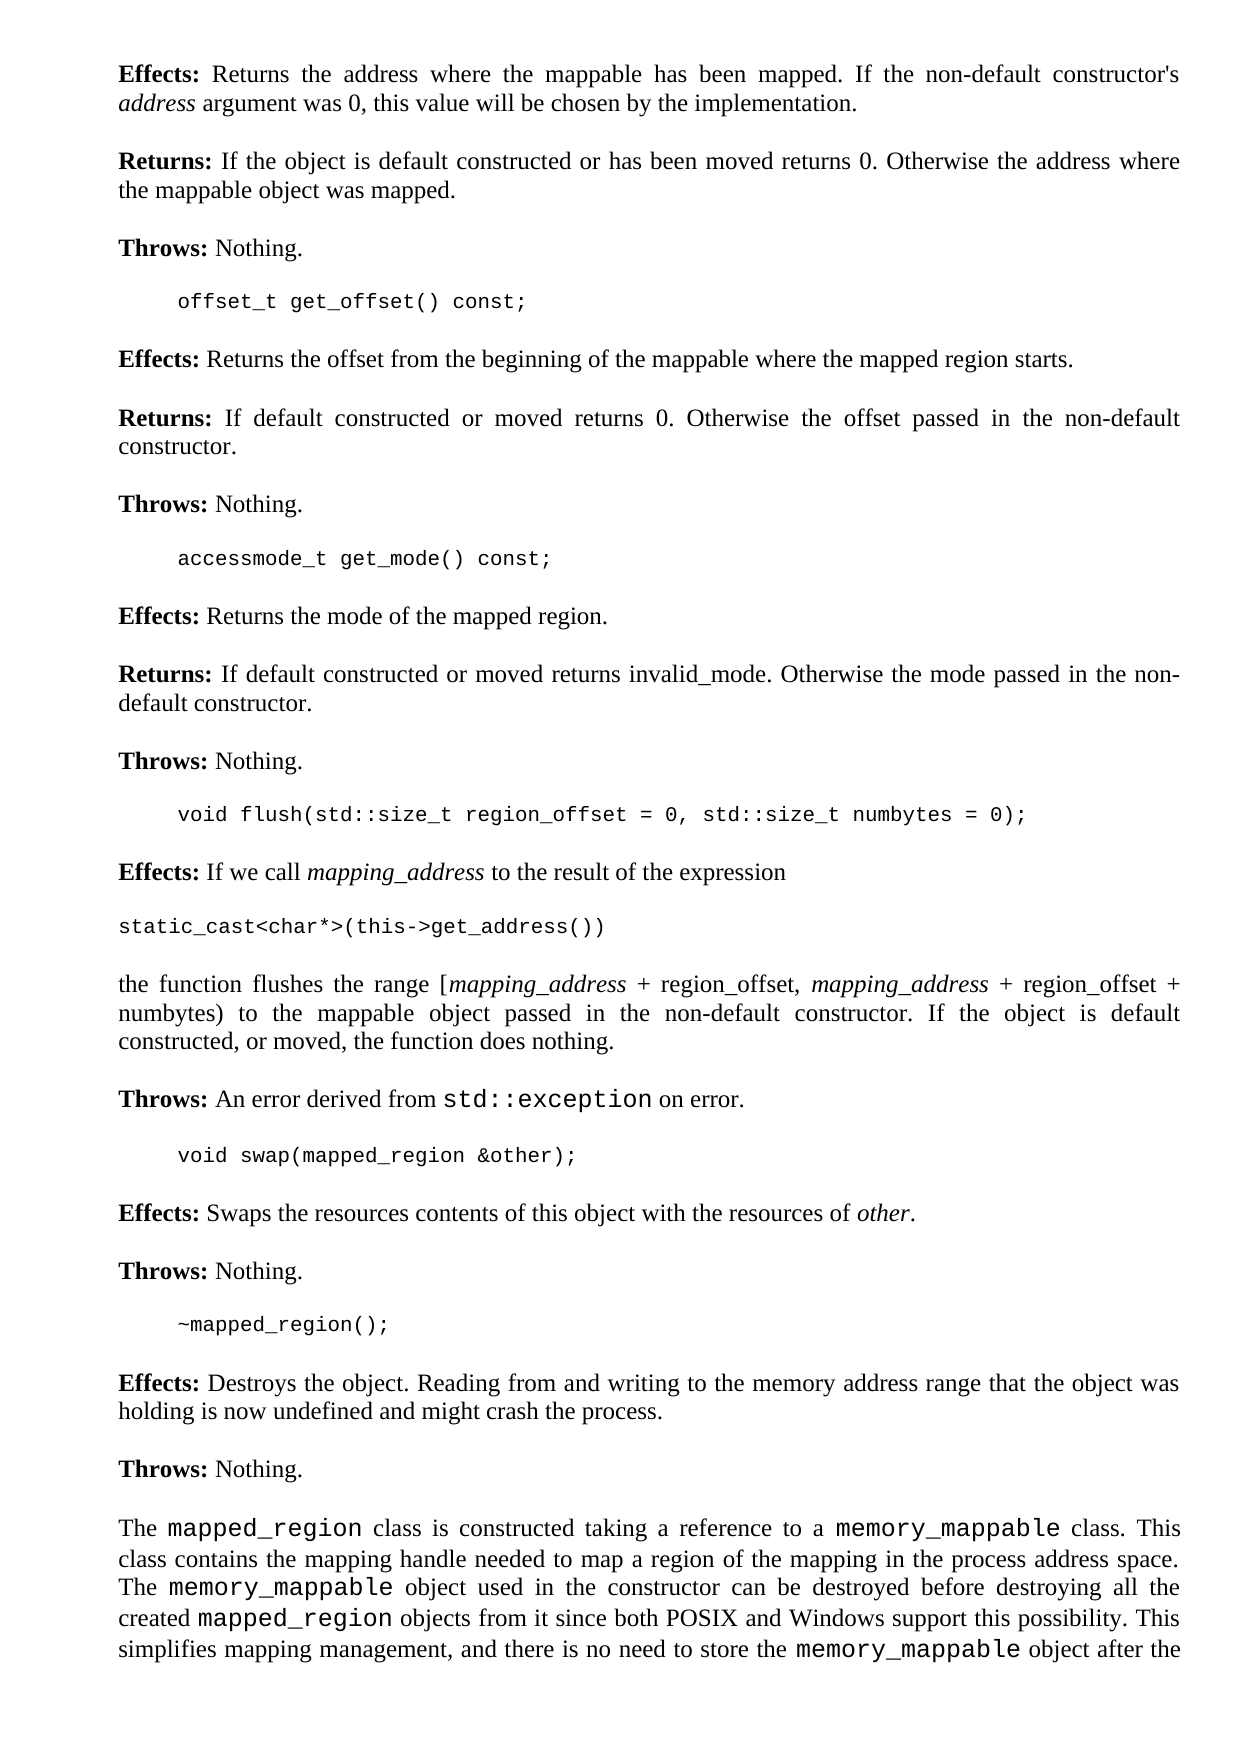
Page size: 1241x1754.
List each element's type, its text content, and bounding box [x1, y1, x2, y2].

text Throws: Nothing. [118, 746, 1181, 775]
text Throws: Nothing. [118, 1454, 1181, 1483]
text Effects: Returns the address where the mappable has been mapped. If the non-default constructor's address argument was 0, this value will be chosen by the implementation. [118, 59, 1181, 117]
text accessmode_t get_mode() const; [177, 548, 1122, 571]
text void flush(std::size_t region_offset = 0, std::size_t numbytes = 0); [177, 804, 1122, 828]
text Effects: Returns the offset from the beginning of the mappable where the mapped region starts. [118, 344, 1181, 373]
text Effects: If we call mapping_address to the result of the expression [118, 857, 1181, 886]
text void swap(mapped_region &other); [177, 1145, 1122, 1168]
text The mapped_region class is constructed taking a reference to a memory_mappable class. This class contains the mapping handle needed to map a region of the mapping in the process address space. The memory_mappable object used in the constructor can be destroyed before destroying all the created mapped_region objects from it since both POSIX and Windows support this possibility. This simplifies mapping management, and there is no need to store the memory_mappable object after the [118, 1513, 1181, 1665]
text Throws: An error derived from std::exception on error. [118, 1084, 1181, 1115]
text the function flushes the range [mapping_address + region_offset, mapping_address + region_offset + numbytes) to the mappable object passed in the non-default constructor. If the object is default constructed, or moved, the function does nothing. [118, 969, 1181, 1055]
text Effects: Swaps the resources contents of this object with the resources of other. [118, 1198, 1181, 1227]
text Returns: If the object is default constructed or has been moved returns 0. Otherwise the address where the mappable object was mapped. [118, 146, 1181, 203]
text Returns: If default constructed or moved returns invalid_mode. Otherwise the mode passed in the non-default constructor. [118, 659, 1181, 717]
text Throws: Nothing. [118, 1256, 1181, 1285]
text Effects: Destroys the object. Reading from and writing to the memory address range that the object was holding is now undefined and might crash the process. [118, 1368, 1181, 1425]
text Effects: Returns the mode of the mapped region. [118, 601, 1181, 630]
text Throws: Nothing. [118, 489, 1181, 518]
text static_cast<char*>(this->get_address()) [118, 916, 1181, 939]
text ~mapped_region(); [177, 1314, 1122, 1338]
text Returns: If default constructed or moved returns 0. Otherwise the offset passed in the non-default constructor. [118, 403, 1181, 460]
text Throws: Nothing. [118, 233, 1181, 262]
text offset_t get_offset() const; [177, 291, 1122, 315]
